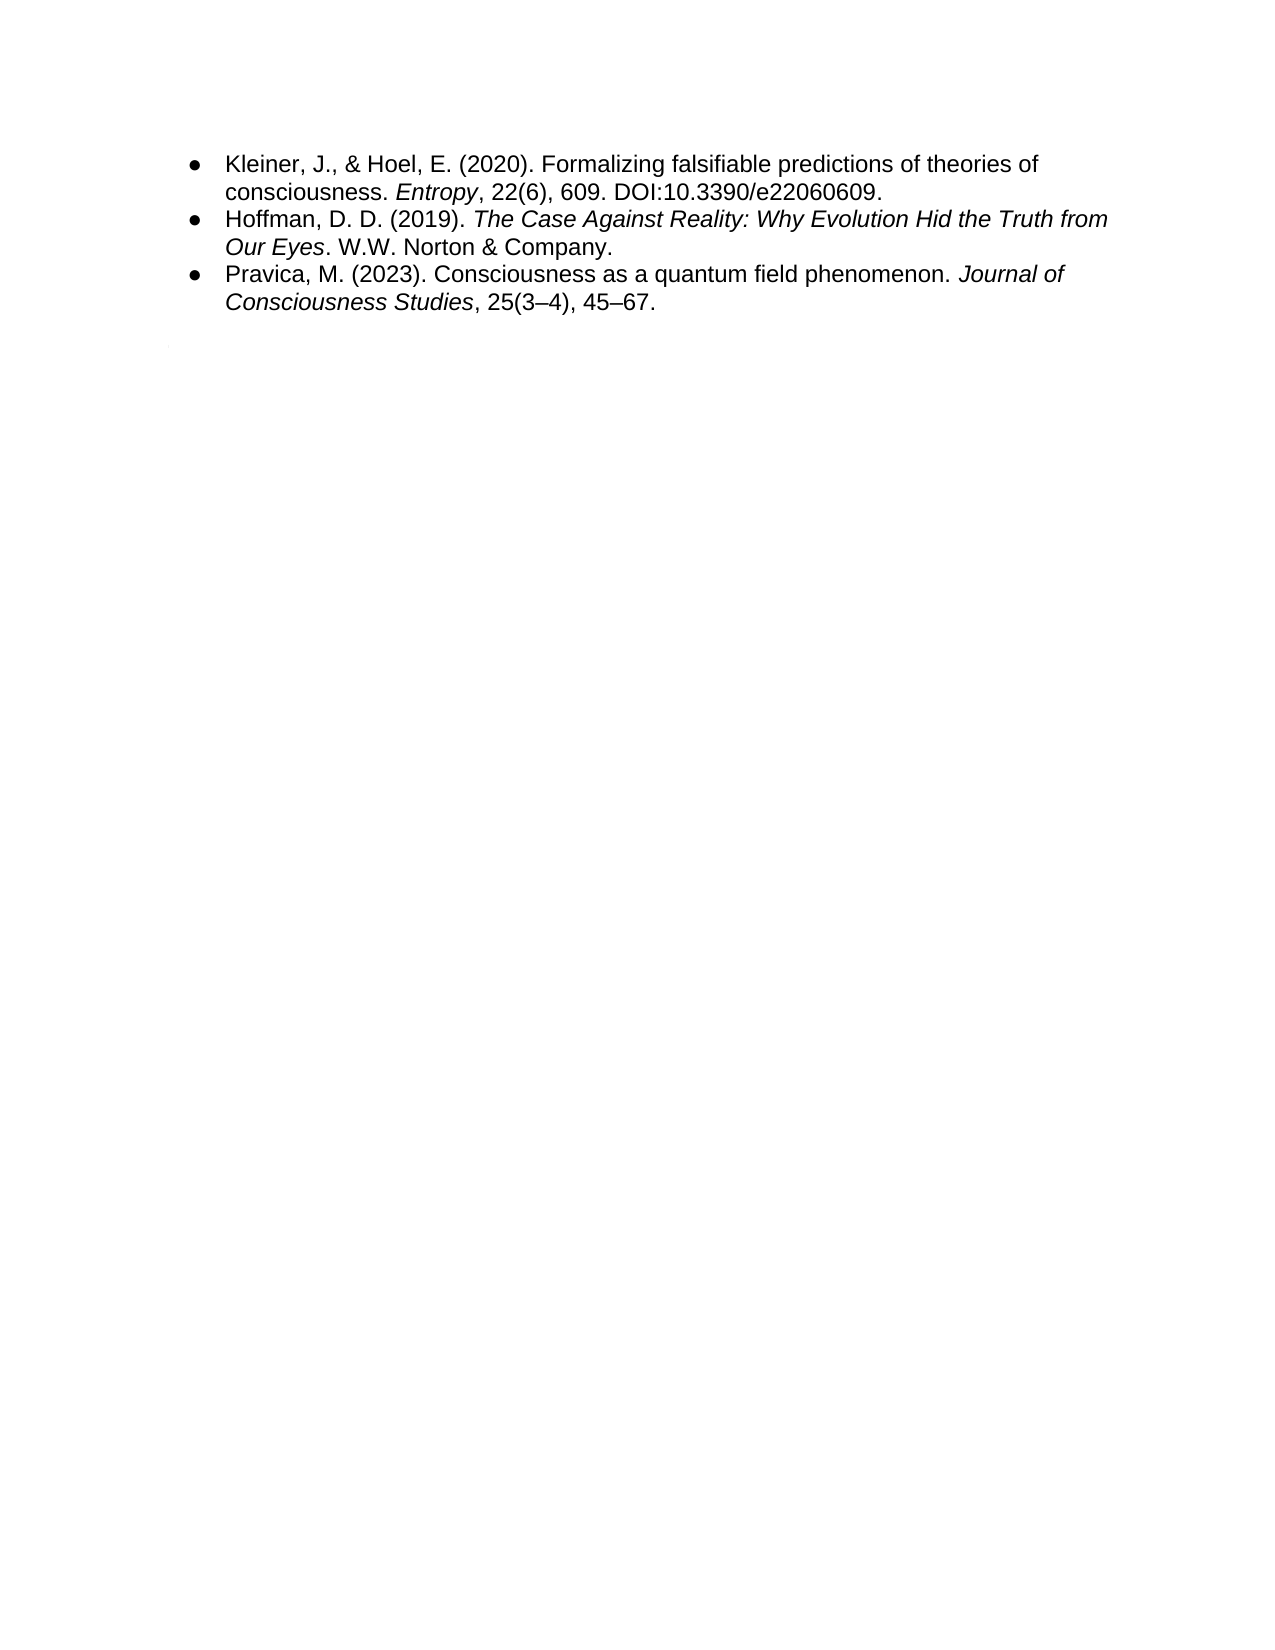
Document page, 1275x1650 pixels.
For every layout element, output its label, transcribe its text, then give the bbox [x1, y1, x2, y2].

list Pravica, M. (2023). Consciousness as a quantum field phenomenon. Journal of Consciousness Studies, 25(3–4), 45–67. [187, 260, 1125, 316]
list Kleiner, J., & Hoel, E. (2020). Formalizing falsifiable predictions of theories of consciousness. Entropy, 22(6), 609. DOI:10.3390/e22060609. [187, 150, 1125, 205]
list Hoffman, D. D. (2019). The Case Against Reality: Why Evolution Hid the Truth from Our Eyes. W.W. Norton & Company. [187, 205, 1125, 260]
